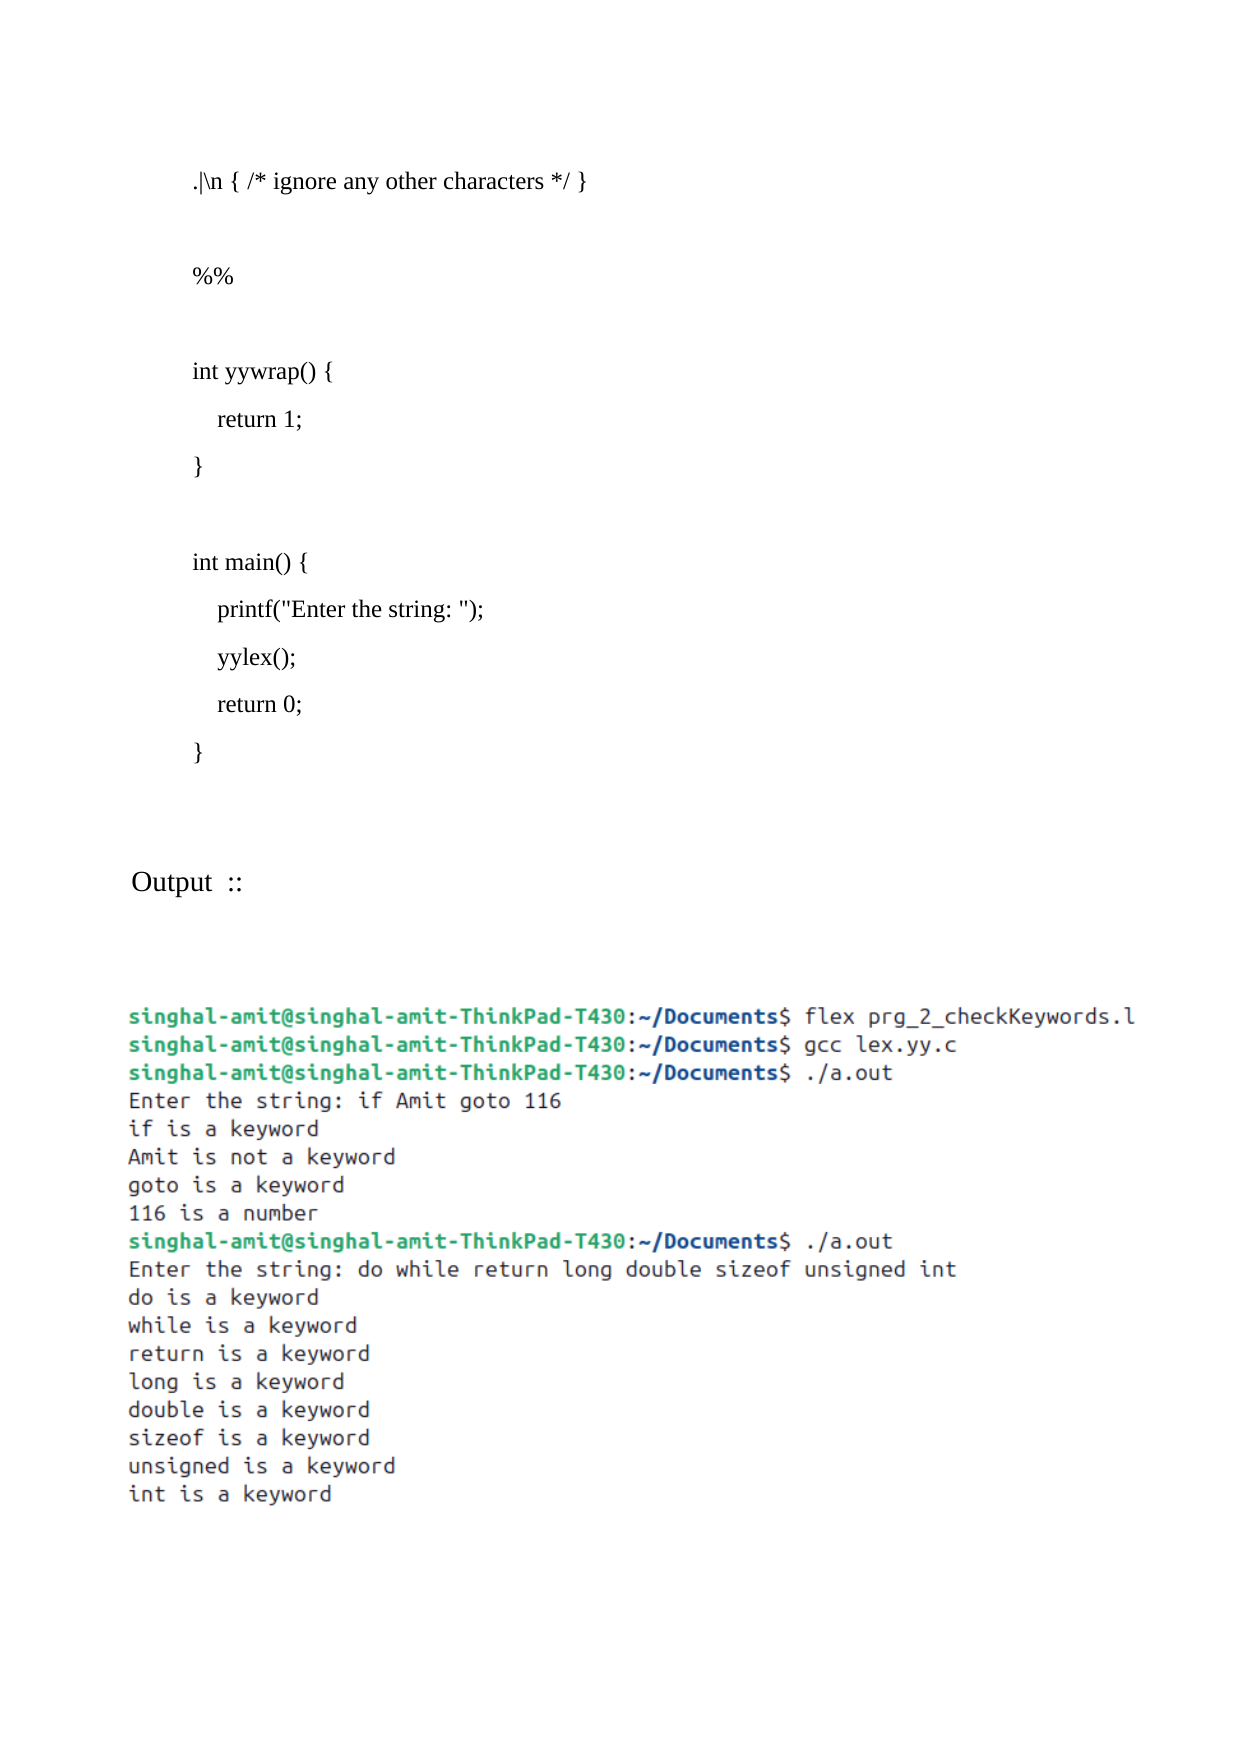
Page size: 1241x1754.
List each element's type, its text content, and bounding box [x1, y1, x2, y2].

text } [192, 737, 1122, 766]
text return 0; [192, 689, 1122, 718]
text .|\n { /* ignore any other characters */ } [192, 166, 1122, 194]
list Output :: [131, 864, 283, 897]
text printf("Enter the string: "); [192, 594, 1122, 623]
text return 1; [192, 404, 1122, 432]
text %% [192, 261, 1122, 290]
picture [127, 1001, 1145, 1508]
text yylex(); [192, 642, 1122, 671]
text int main() { [192, 547, 1122, 575]
text } [192, 451, 1122, 480]
text int yywrap() { [192, 356, 1122, 385]
